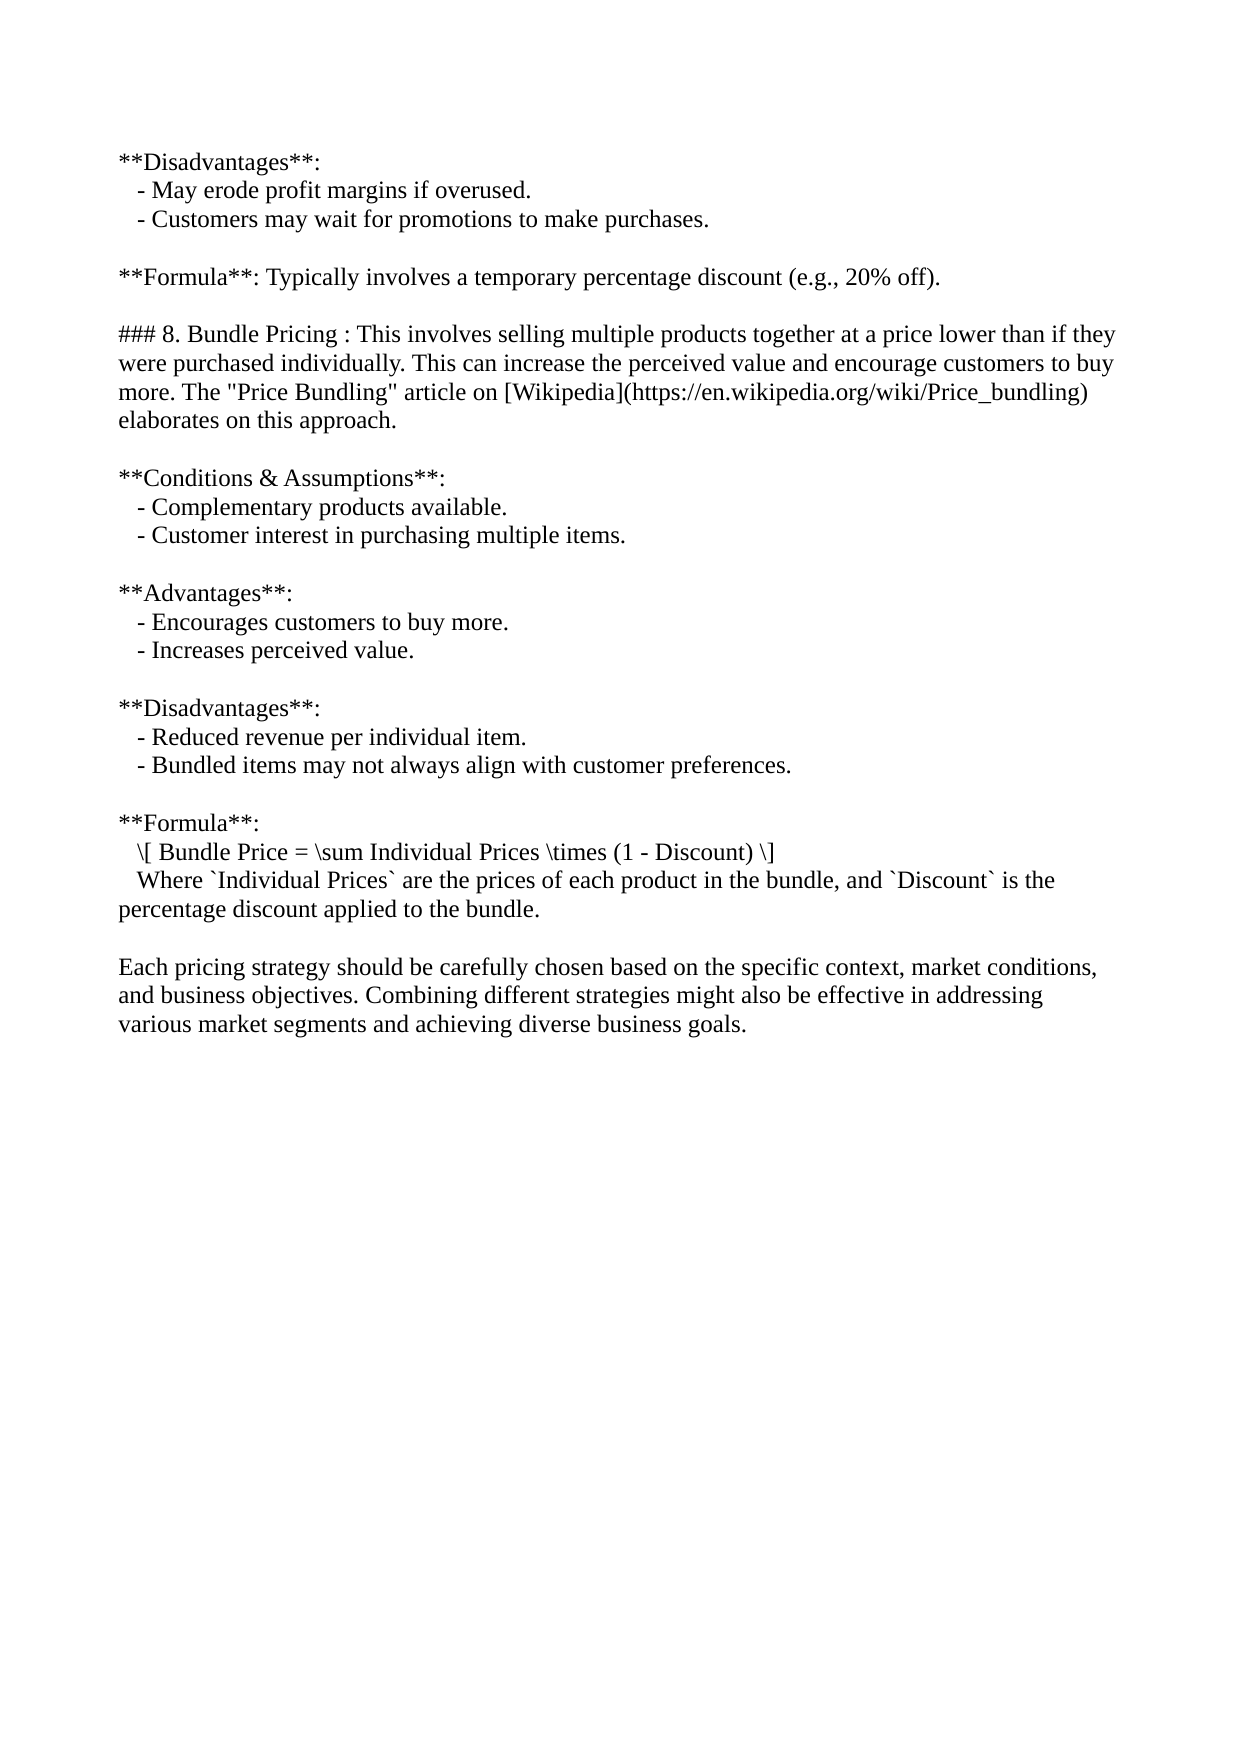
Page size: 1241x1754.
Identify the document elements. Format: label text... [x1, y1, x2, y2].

text **Conditions & Assumptions**: - Complementary products available. - Customer interest in purchasing multiple items. **Advantages**: - Encourages customers to buy more. - Increases perceived value. **Disadvantages**: - Reduced revenue per individual item. - Bundled items may not always align with customer preferences. **Formula**: \[ Bundle Price = \sum Individual Prices \times (1 - Discount) \] Where `Individual Prices` are the prices of each product in the bundle, and `Discount` is the percentage discount applied to the bundle. Each pricing strategy should be carefully chosen based on the specific context, market conditions, and business objectives. Combining different strategies might also be effective in addressing various market segments and achieving diverse business goals. [118, 434, 1122, 1038]
text **Disadvantages**: - May erode profit margins if overused. - Customers may wait for promotions to make purchases. **Formula**: Typically involves a temporary percentage discount (e.g., 20% off). ### 8. Bundle Pricing : This involves selling multiple products together at a price lower than if they were purchased individually. This can increase the perceived value and encourage customers to buy more. The "Price Bundling" article on [Wikipedia](https://en.wikipedia.org/wiki/Price_bundling) elaborates on this approach. [118, 118, 1122, 434]
